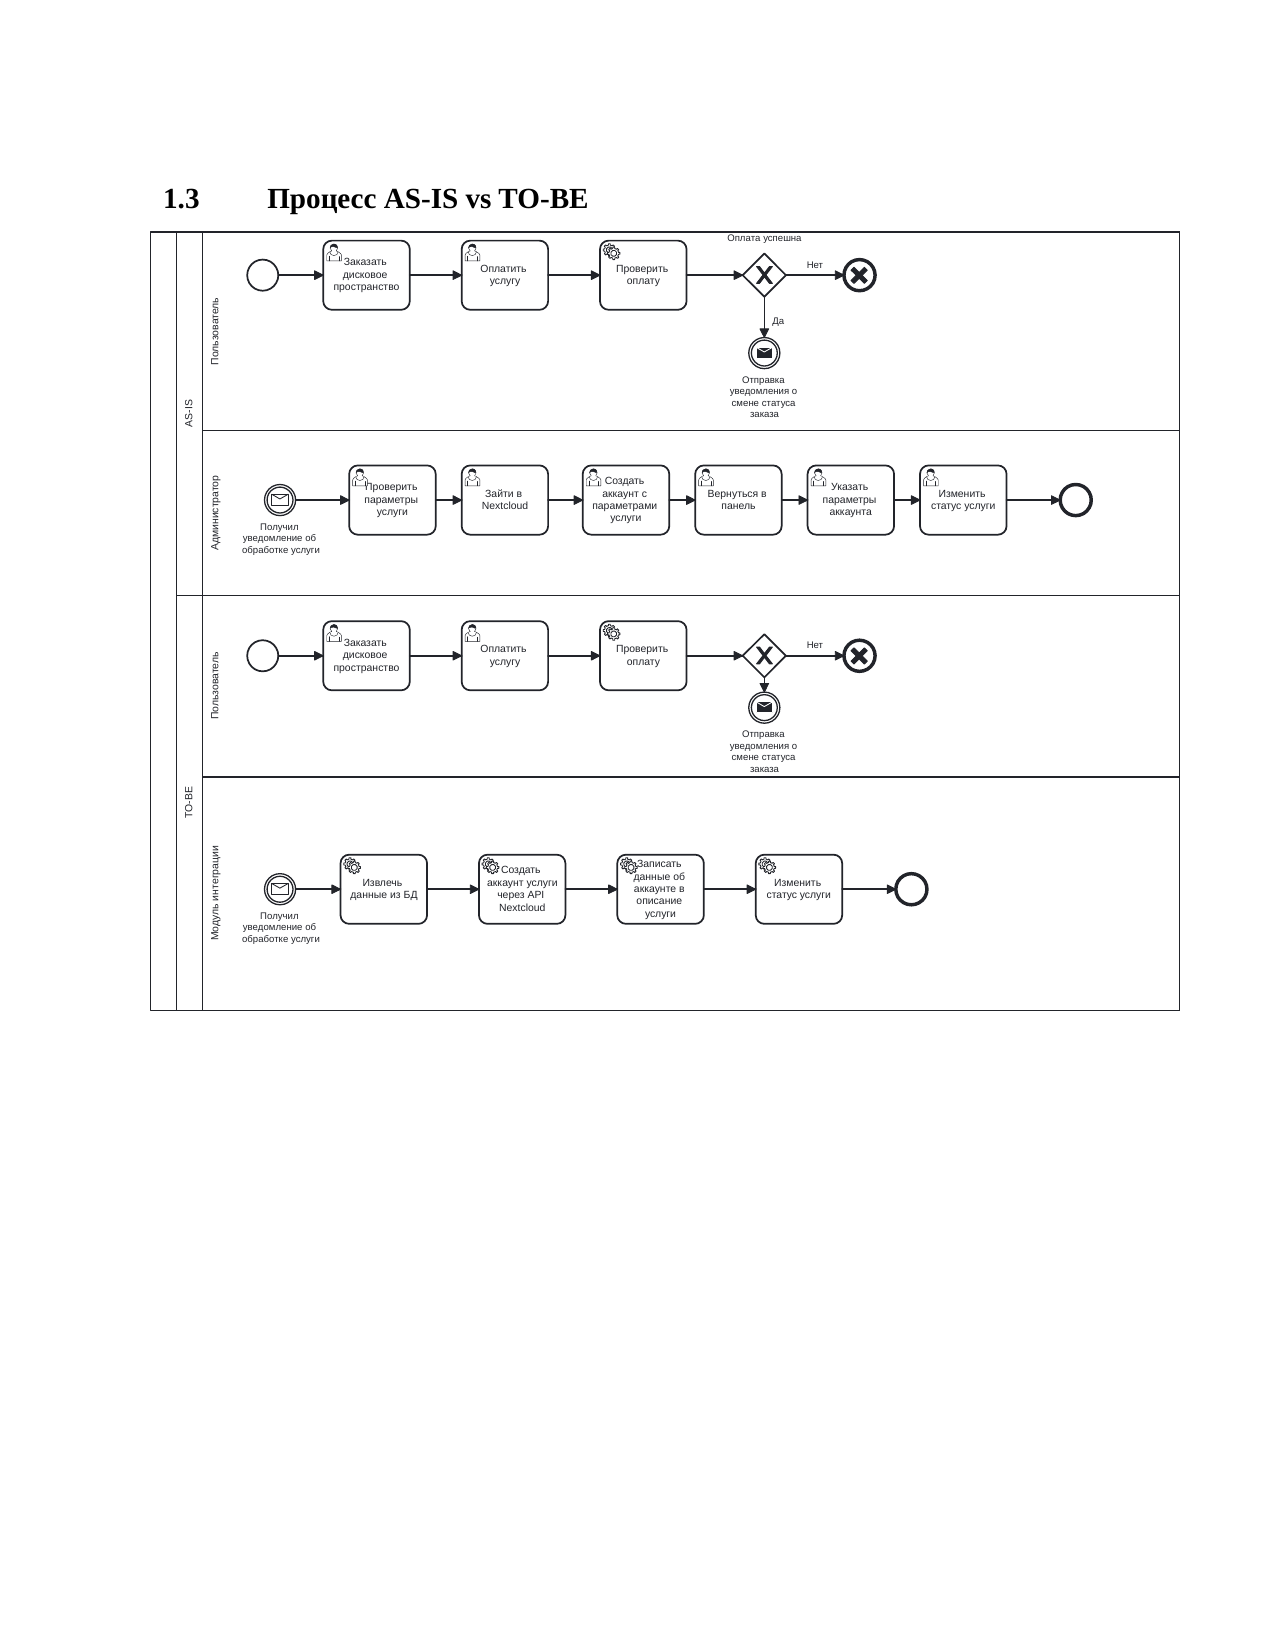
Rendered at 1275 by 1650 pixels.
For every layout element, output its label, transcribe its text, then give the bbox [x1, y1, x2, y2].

subtitle Процесс AS-IS vs TO-BE [156, 181, 1157, 215]
